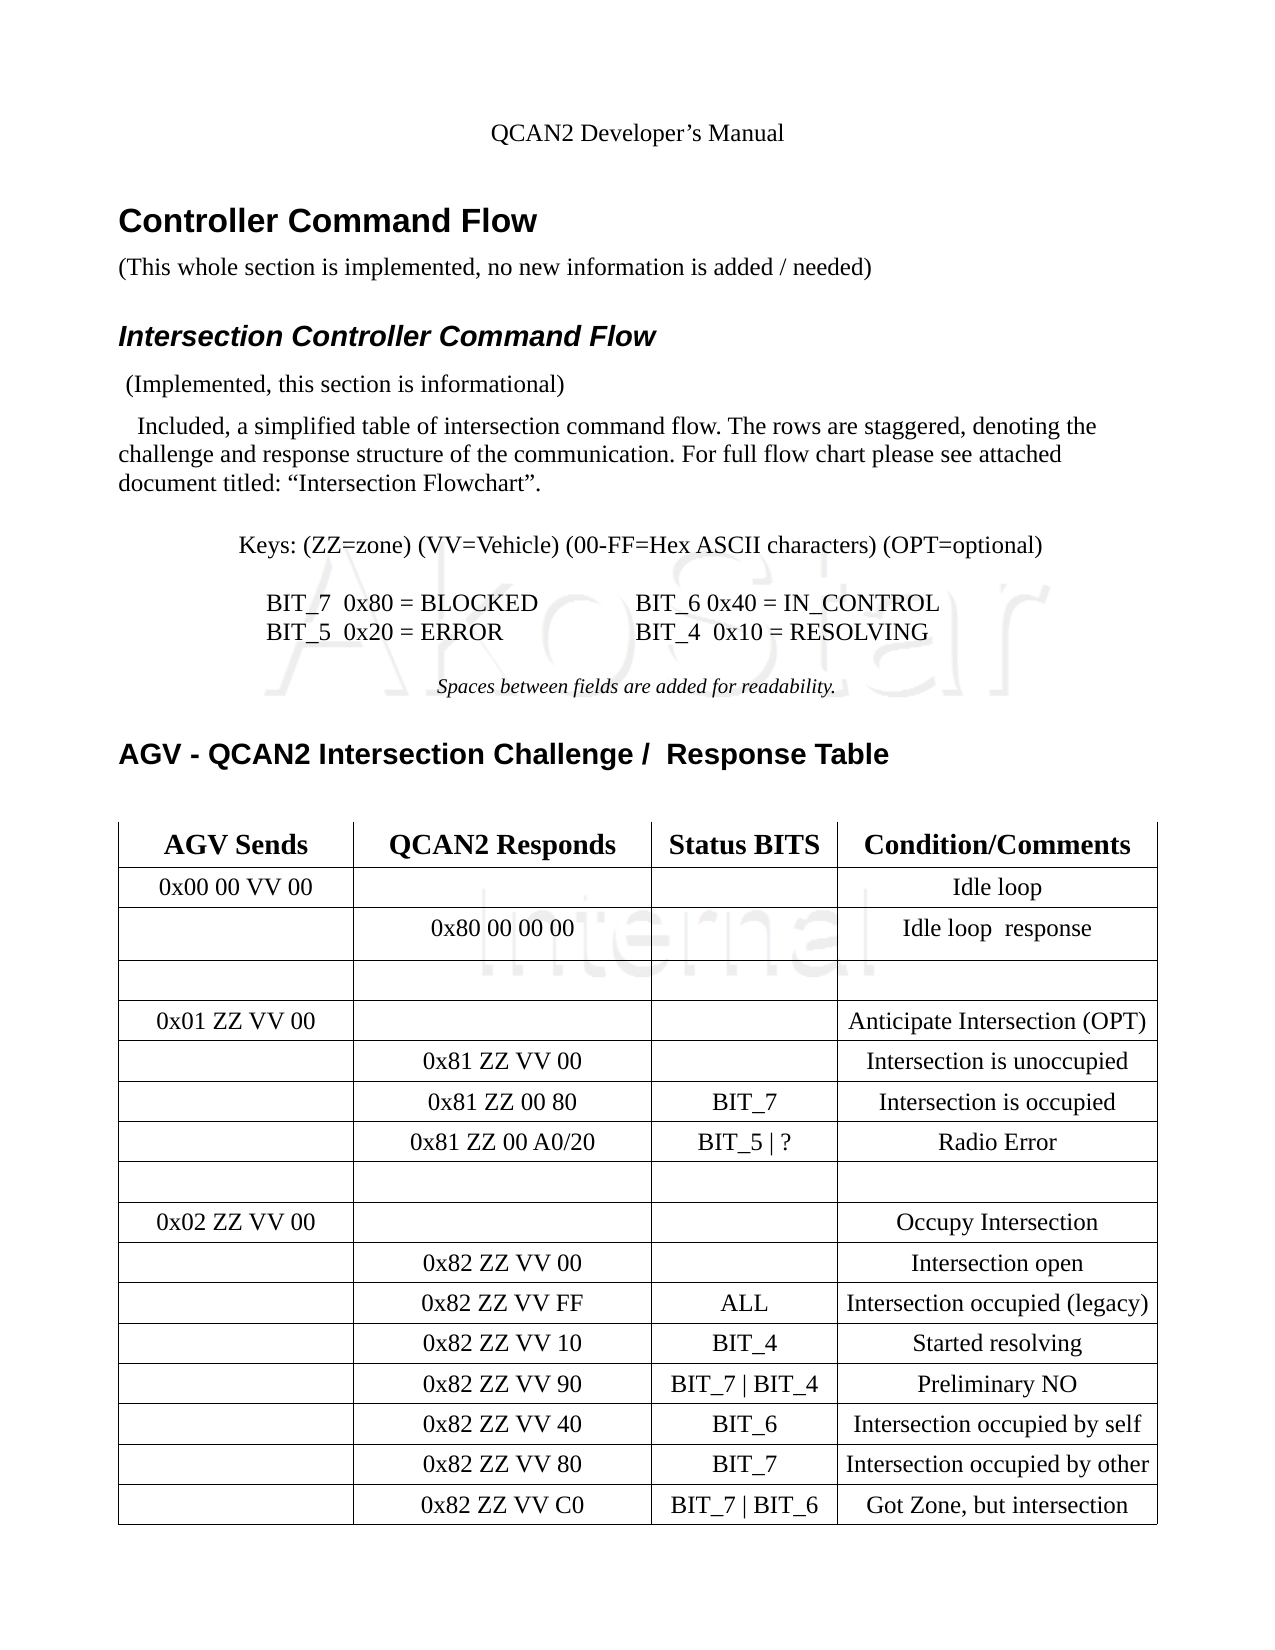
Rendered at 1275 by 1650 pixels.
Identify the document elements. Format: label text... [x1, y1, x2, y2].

table_cell [652, 868, 837, 907]
picture [237, 646, 1038, 674]
table_cell Intersection is occupied [838, 1082, 1157, 1121]
table_cell [652, 1203, 837, 1242]
picture [237, 771, 1038, 822]
subtitle AGV - QCAN2 Intersection Challenge / Response Table [118, 737, 1157, 771]
table_cell BIT_6 [652, 1404, 837, 1443]
table_cell ALL [652, 1283, 837, 1323]
text BIT_5 0x20 = ERROR BIT_4 0x10 = RESOLVING [118, 617, 1157, 646]
table_cell [354, 961, 651, 1000]
table_cell 0x82 ZZ VV 40 [354, 1404, 651, 1443]
table_cell Preliminary NO [838, 1364, 1157, 1403]
table_cell [119, 1485, 353, 1524]
picture [237, 698, 1038, 737]
table_cell [652, 1162, 837, 1202]
table_cell 0x82 ZZ VV 00 [354, 1243, 651, 1282]
table_cell 0x82 ZZ VV FF [354, 1283, 651, 1323]
table_cell Intersection occupied by other [838, 1445, 1157, 1484]
table_cell [119, 1283, 353, 1323]
table_cell [119, 1364, 353, 1403]
text BIT_7 0x80 = BLOCKED BIT_6 0x40 = IN_CONTROL [118, 588, 1157, 617]
table_cell BIT_7 | BIT_4 [652, 1364, 837, 1403]
text (This whole section is implemented, no new information is added / needed) [118, 252, 1157, 281]
table_cell [354, 1203, 651, 1242]
table_cell [119, 1162, 353, 1202]
table_cell [652, 1041, 837, 1081]
table_cell [119, 1445, 353, 1484]
table_cell Started resolving [838, 1324, 1157, 1363]
table_cell Anticipate Intersection (OPT) [838, 1001, 1157, 1040]
table_cell [119, 1324, 353, 1363]
table_cell [838, 1162, 1157, 1202]
table_cell 0x82 ZZ VV C0 [354, 1485, 651, 1524]
table_cell 0x81 ZZ VV 00 [354, 1041, 651, 1081]
table_cell [354, 1162, 651, 1202]
text Included, a simplified table of intersection command flow. The rows are staggered, denoting the challenge and response structure of the communication. For full flow chart please see attached document titled: “Intersection Flowchart”. [118, 411, 1157, 497]
text (Implemented, this section is informational) [118, 365, 1157, 398]
table_cell Idle loop [838, 868, 1157, 907]
table_cell 0x82 ZZ VV 80 [354, 1445, 651, 1484]
table_header Condition/Comments [838, 822, 1157, 867]
table_cell Intersection occupied by self [838, 1404, 1157, 1443]
table_cell BIT_5 | ? [652, 1122, 837, 1161]
table_cell Occupy Intersection [838, 1203, 1157, 1242]
table_cell Intersection is unoccupied [838, 1041, 1157, 1081]
text Keys: (ZZ=zone) (VV=Vehicle) (00-FF=Hex ASCII characters) (OPT=optional) [118, 531, 1157, 559]
table_cell 0x81 ZZ 00 80 [354, 1082, 651, 1121]
text Spaces between fields are added for readability. [118, 674, 1157, 698]
table_cell 0x01 ZZ VV 00 [119, 1001, 353, 1040]
table_cell [354, 1001, 651, 1040]
picture [237, 497, 1038, 531]
table_cell 0x82 ZZ VV 10 [354, 1324, 651, 1363]
table_cell [119, 961, 353, 1000]
table_header AGV Sends [119, 822, 353, 867]
table_cell [354, 868, 651, 907]
table_header QCAN2 Responds [354, 822, 651, 867]
table_cell [652, 1243, 837, 1282]
table_cell BIT_7 | BIT_6 [652, 1485, 837, 1524]
table_cell Radio Error [838, 1122, 1157, 1161]
table_cell 0x81 ZZ 00 A0/20 [354, 1122, 651, 1161]
table_cell Idle loop response [838, 908, 1157, 960]
table_cell [119, 908, 353, 960]
table_cell [119, 1122, 353, 1161]
table_cell Intersection occupied (legacy) [838, 1283, 1157, 1323]
table_cell [119, 1243, 353, 1282]
table_cell [652, 1001, 837, 1040]
table_cell [838, 961, 1157, 1000]
table_cell 0x80 00 00 00 [354, 908, 651, 960]
table_cell [119, 1404, 353, 1443]
subtitle Controller Command Flow [118, 201, 1157, 240]
table_cell [652, 908, 837, 960]
table_cell [119, 1041, 353, 1081]
table_cell Got Zone, but intersection [838, 1485, 1157, 1524]
table_cell BIT_7 [652, 1445, 837, 1484]
subtitle Intersection Controller Command Flow [118, 319, 1157, 352]
table_header Status BITS [652, 822, 837, 867]
table_cell 0x82 ZZ VV 90 [354, 1364, 651, 1403]
table_cell 0x02 ZZ VV 00 [119, 1203, 353, 1242]
table_cell 0x00 00 VV 00 [119, 868, 353, 907]
table_cell [652, 961, 837, 1000]
table_cell [119, 1082, 353, 1121]
table_cell Intersection open [838, 1243, 1157, 1282]
table_cell BIT_4 [652, 1324, 837, 1363]
picture [237, 559, 1038, 588]
table_cell BIT_7 [652, 1082, 837, 1121]
